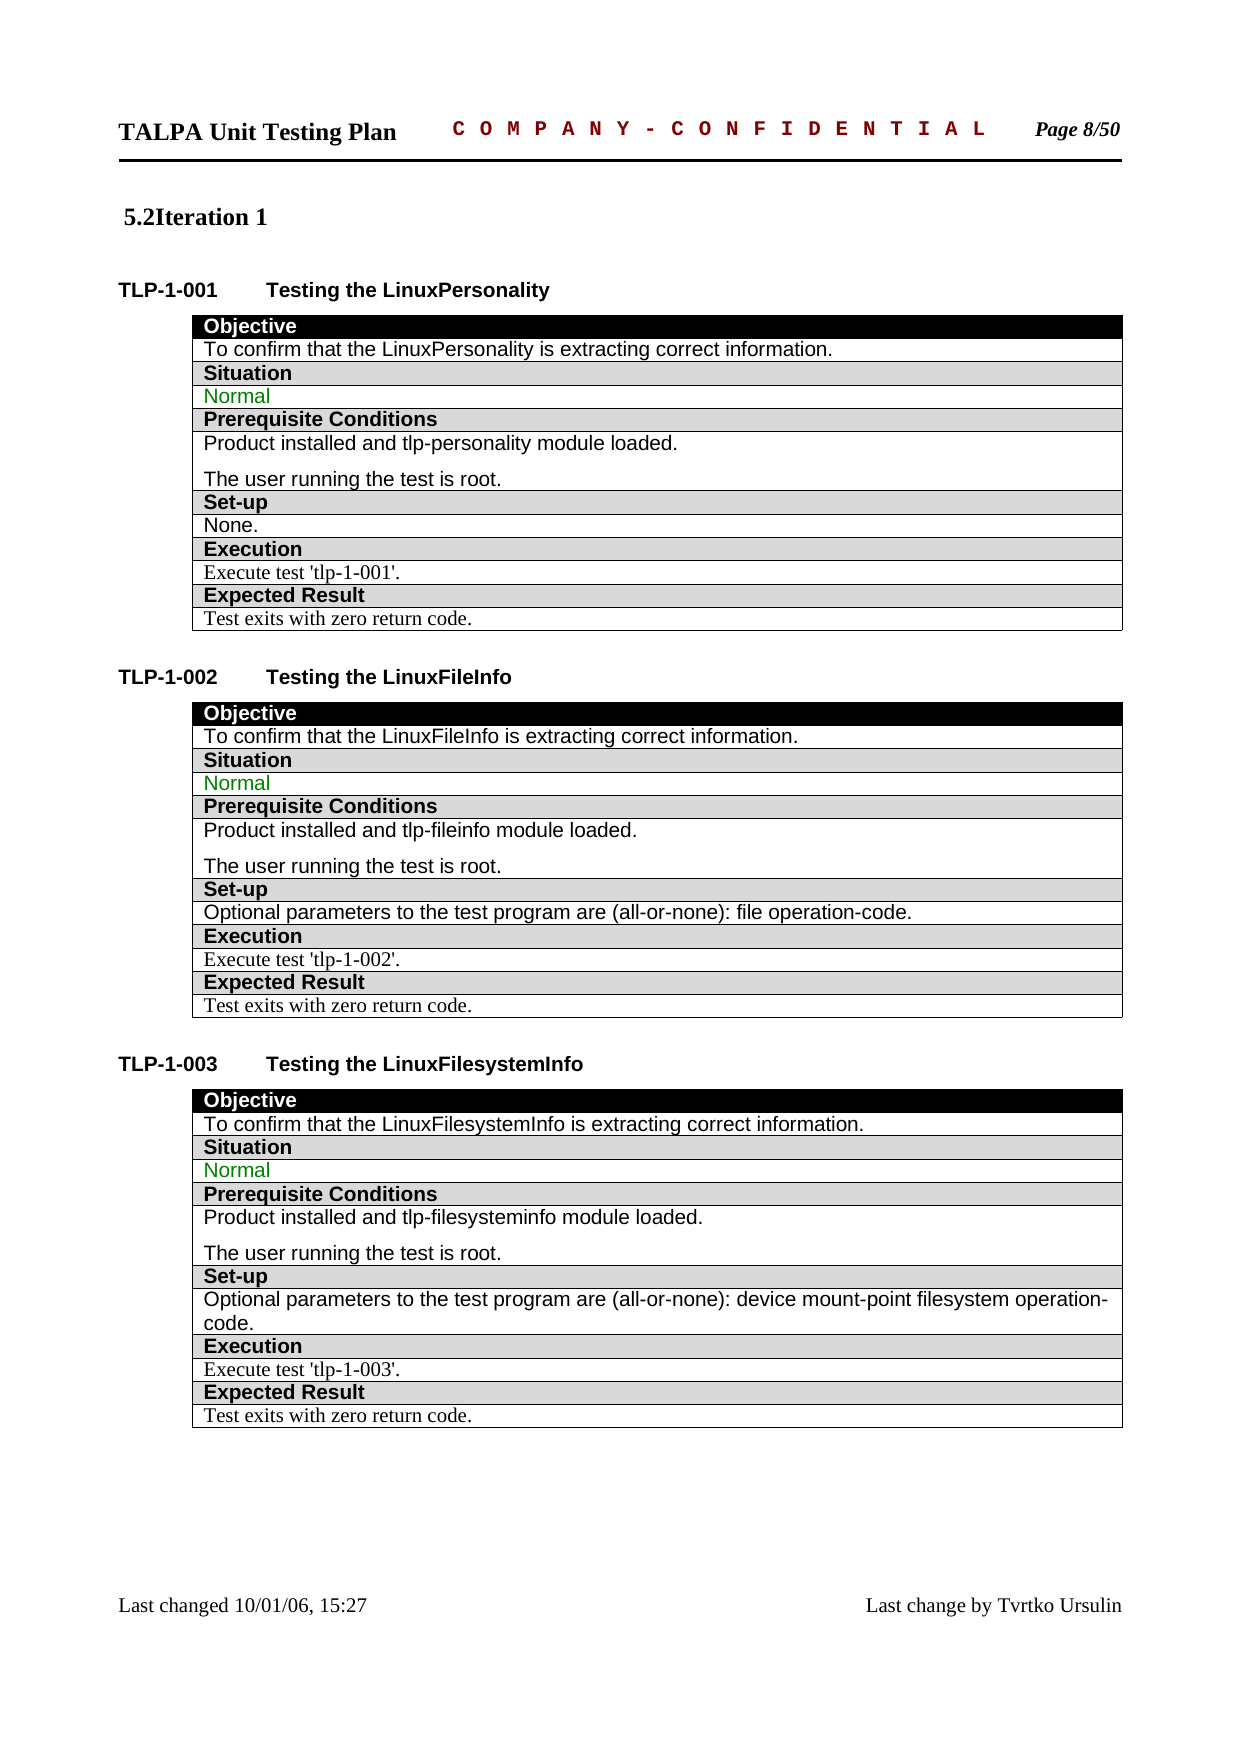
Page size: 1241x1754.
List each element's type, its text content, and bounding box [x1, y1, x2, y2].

table_cell Normal [193, 1160, 1122, 1182]
table_cell Expected Result [193, 972, 1122, 994]
table_cell Set-up [193, 1266, 1122, 1288]
table_cell Test exits with zero return code. [193, 995, 1122, 1017]
table_cell To confirm that the LinuxFilesystemInfo is extracting correct information. [193, 1113, 1122, 1135]
table_cell Optional parameters to the test program are (all-or-none): file operation-code. [193, 902, 1122, 924]
table_cell Prerequisite Conditions [193, 1183, 1122, 1205]
table_cell None. [193, 515, 1122, 537]
table_cell To confirm that the LinuxFileInfo is extracting correct information. [193, 726, 1122, 748]
table_cell Execute test 'tlp-1-001'. [193, 561, 1122, 584]
table_cell Situation [193, 749, 1122, 772]
subtitle Iteration 1 [123, 203, 1122, 231]
table_cell Set-up [193, 491, 1122, 514]
table_cell Situation [193, 1136, 1122, 1159]
table_cell Execution [193, 925, 1122, 948]
table_cell Expected Result [193, 585, 1122, 607]
table_cell Test exits with zero return code. [193, 1405, 1122, 1427]
table_cell Prerequisite Conditions [193, 409, 1122, 431]
table_cell Product installed and tlp-personality module loaded. The user running the test is root. [193, 432, 1122, 490]
table_cell Situation [193, 362, 1122, 385]
table_cell Execution [193, 1335, 1122, 1358]
text TLP-1-002 Testing the LinuxFileInfo [118, 666, 1122, 689]
table_cell Test exits with zero return code. [193, 608, 1122, 630]
table_cell Execute test 'tlp-1-002'. [193, 949, 1122, 971]
table_header Objective [193, 316, 1122, 338]
table_cell Product installed and tlp-filesysteminfo module loaded. The user running the test is root. [193, 1206, 1122, 1265]
table_cell To confirm that the LinuxPersonality is extracting correct information. [193, 339, 1122, 361]
table_cell Execute test 'tlp-1-003'. [193, 1359, 1122, 1381]
table_header Objective [193, 1090, 1122, 1112]
text TLP-1-003 Testing the LinuxFilesystemInfo [118, 1053, 1122, 1076]
table_cell Set-up [193, 879, 1122, 901]
table_cell Prerequisite Conditions [193, 796, 1122, 818]
table_cell Optional parameters to the test program are (all-or-none): device mount-point filesystem operation-code. [193, 1289, 1122, 1334]
text TLP-1-001 Testing the LinuxPersonality [118, 279, 1122, 302]
table_header Objective [193, 703, 1122, 725]
table_cell Execution [193, 538, 1122, 560]
table_cell Normal [193, 386, 1122, 408]
table_cell Product installed and tlp-fileinfo module loaded. The user running the test is root. [193, 819, 1122, 878]
table_cell Normal [193, 773, 1122, 795]
table_cell Expected Result [193, 1382, 1122, 1404]
